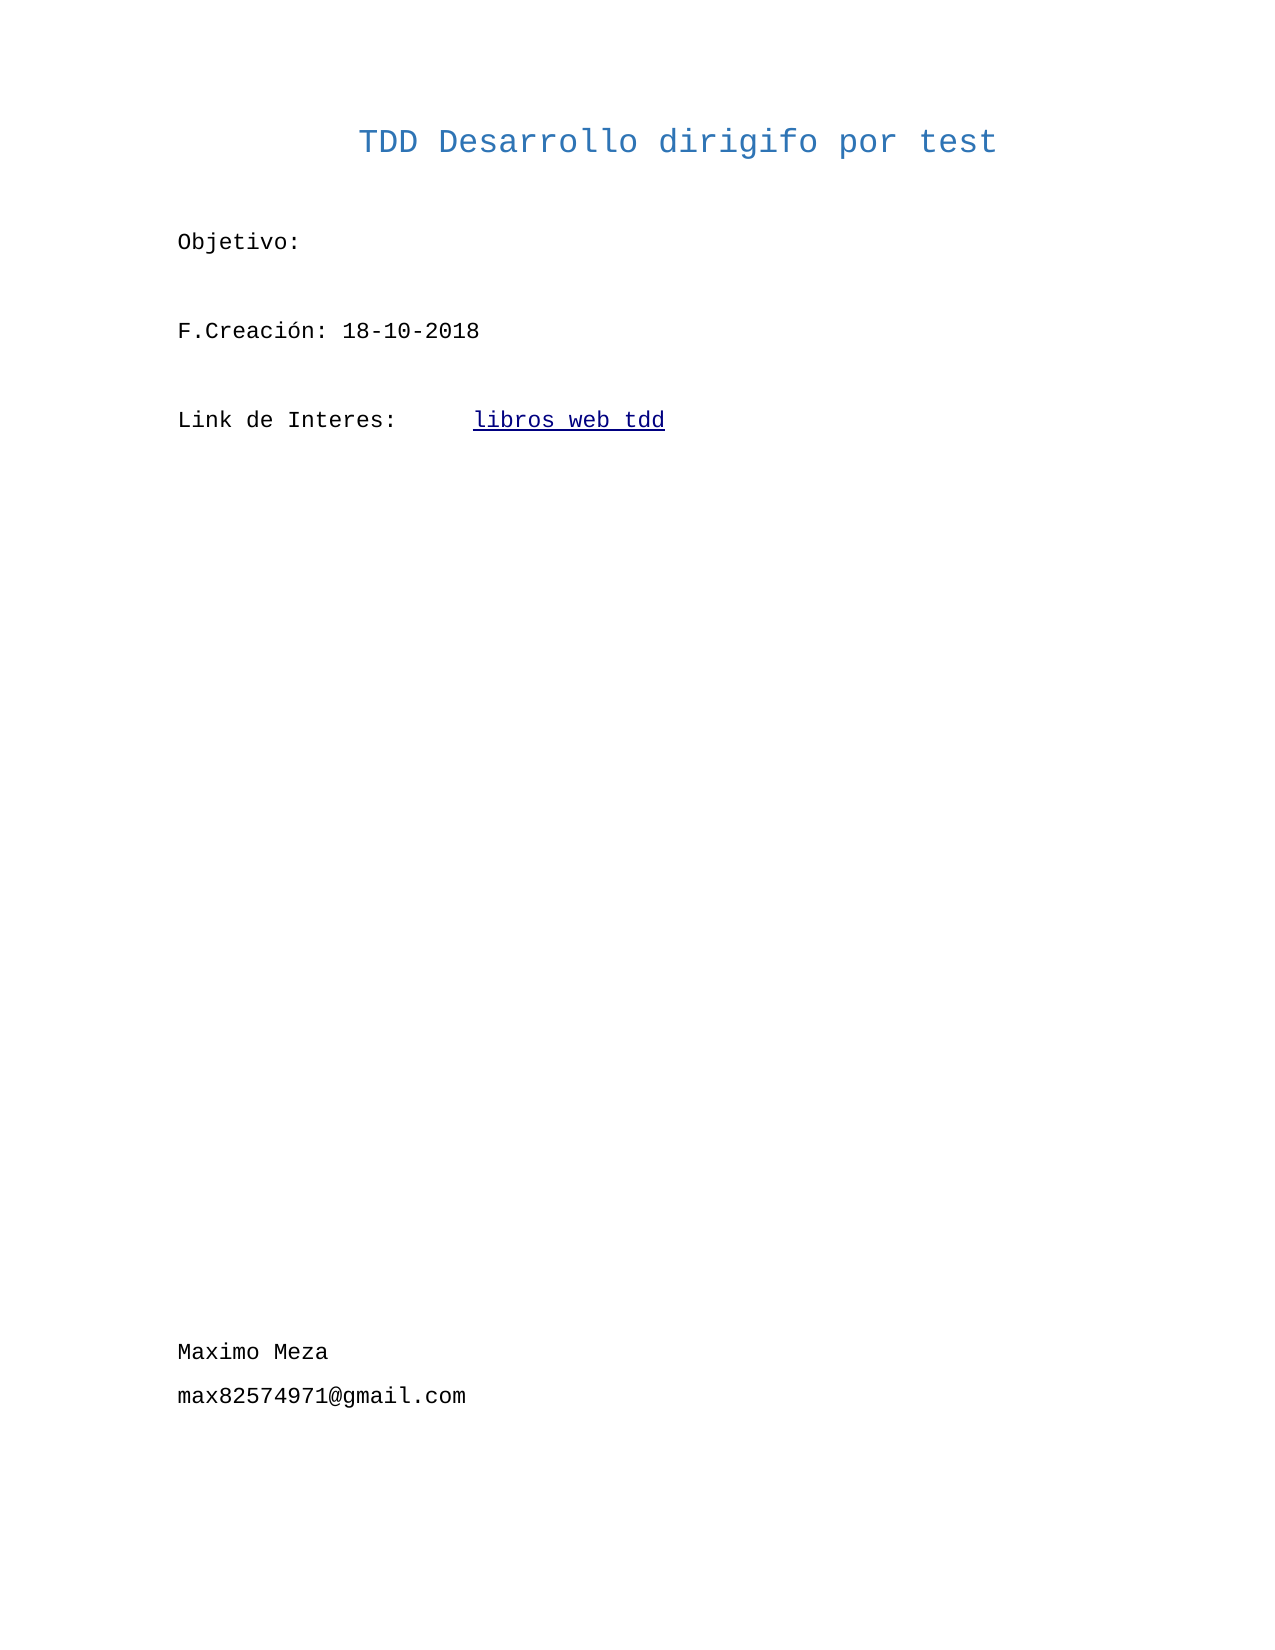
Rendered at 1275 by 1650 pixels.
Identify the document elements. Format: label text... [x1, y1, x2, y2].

text F.Creación: 18-10-2018 [177, 319, 1098, 345]
text Maximo Meza [177, 1340, 1098, 1366]
subtitle TDD Desarrollo dirigifo por test [177, 125, 1098, 163]
text Link de Interes: libros web tdd [177, 408, 1098, 434]
text Objetivo: [177, 231, 1098, 257]
text max82574971@gmail.com [177, 1384, 1098, 1410]
